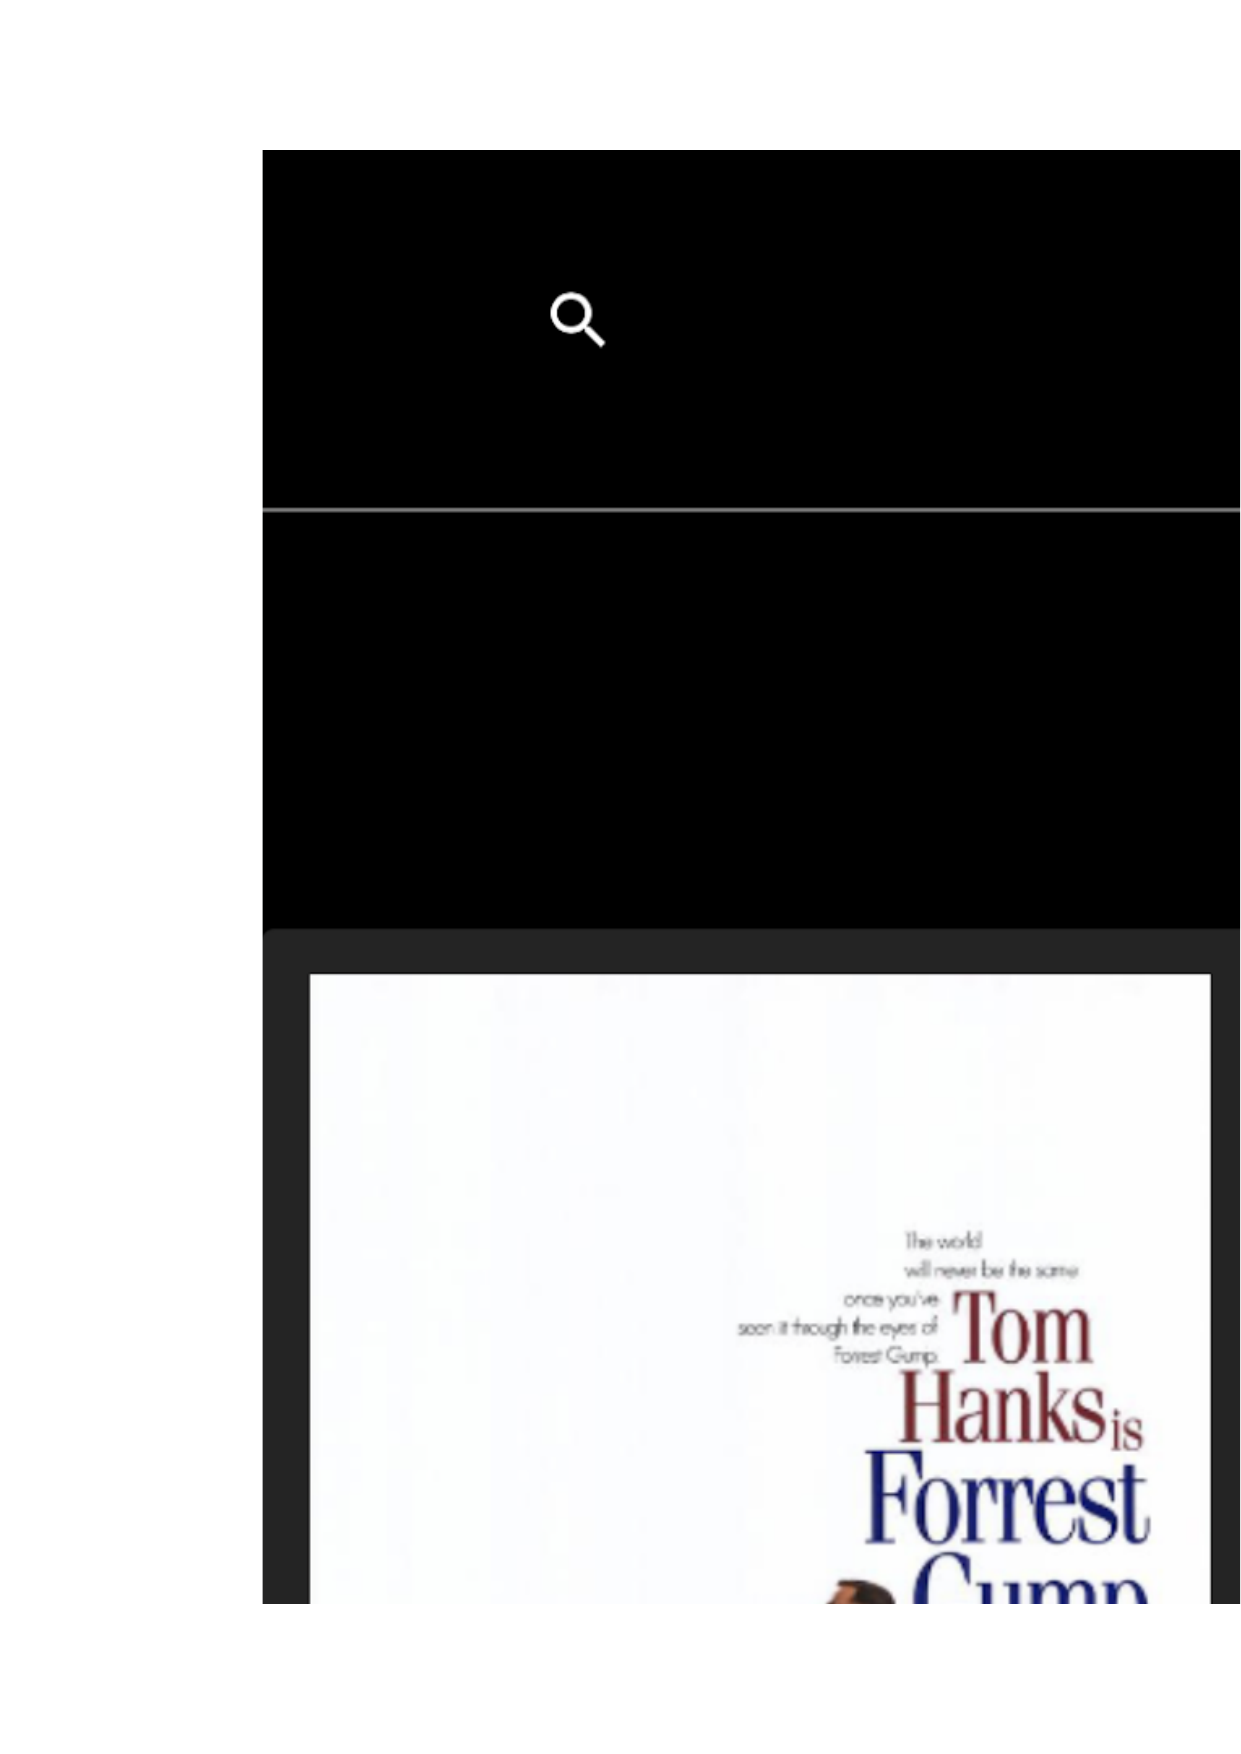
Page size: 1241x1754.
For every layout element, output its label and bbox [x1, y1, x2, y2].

picture [262, 150, 1241, 1604]
